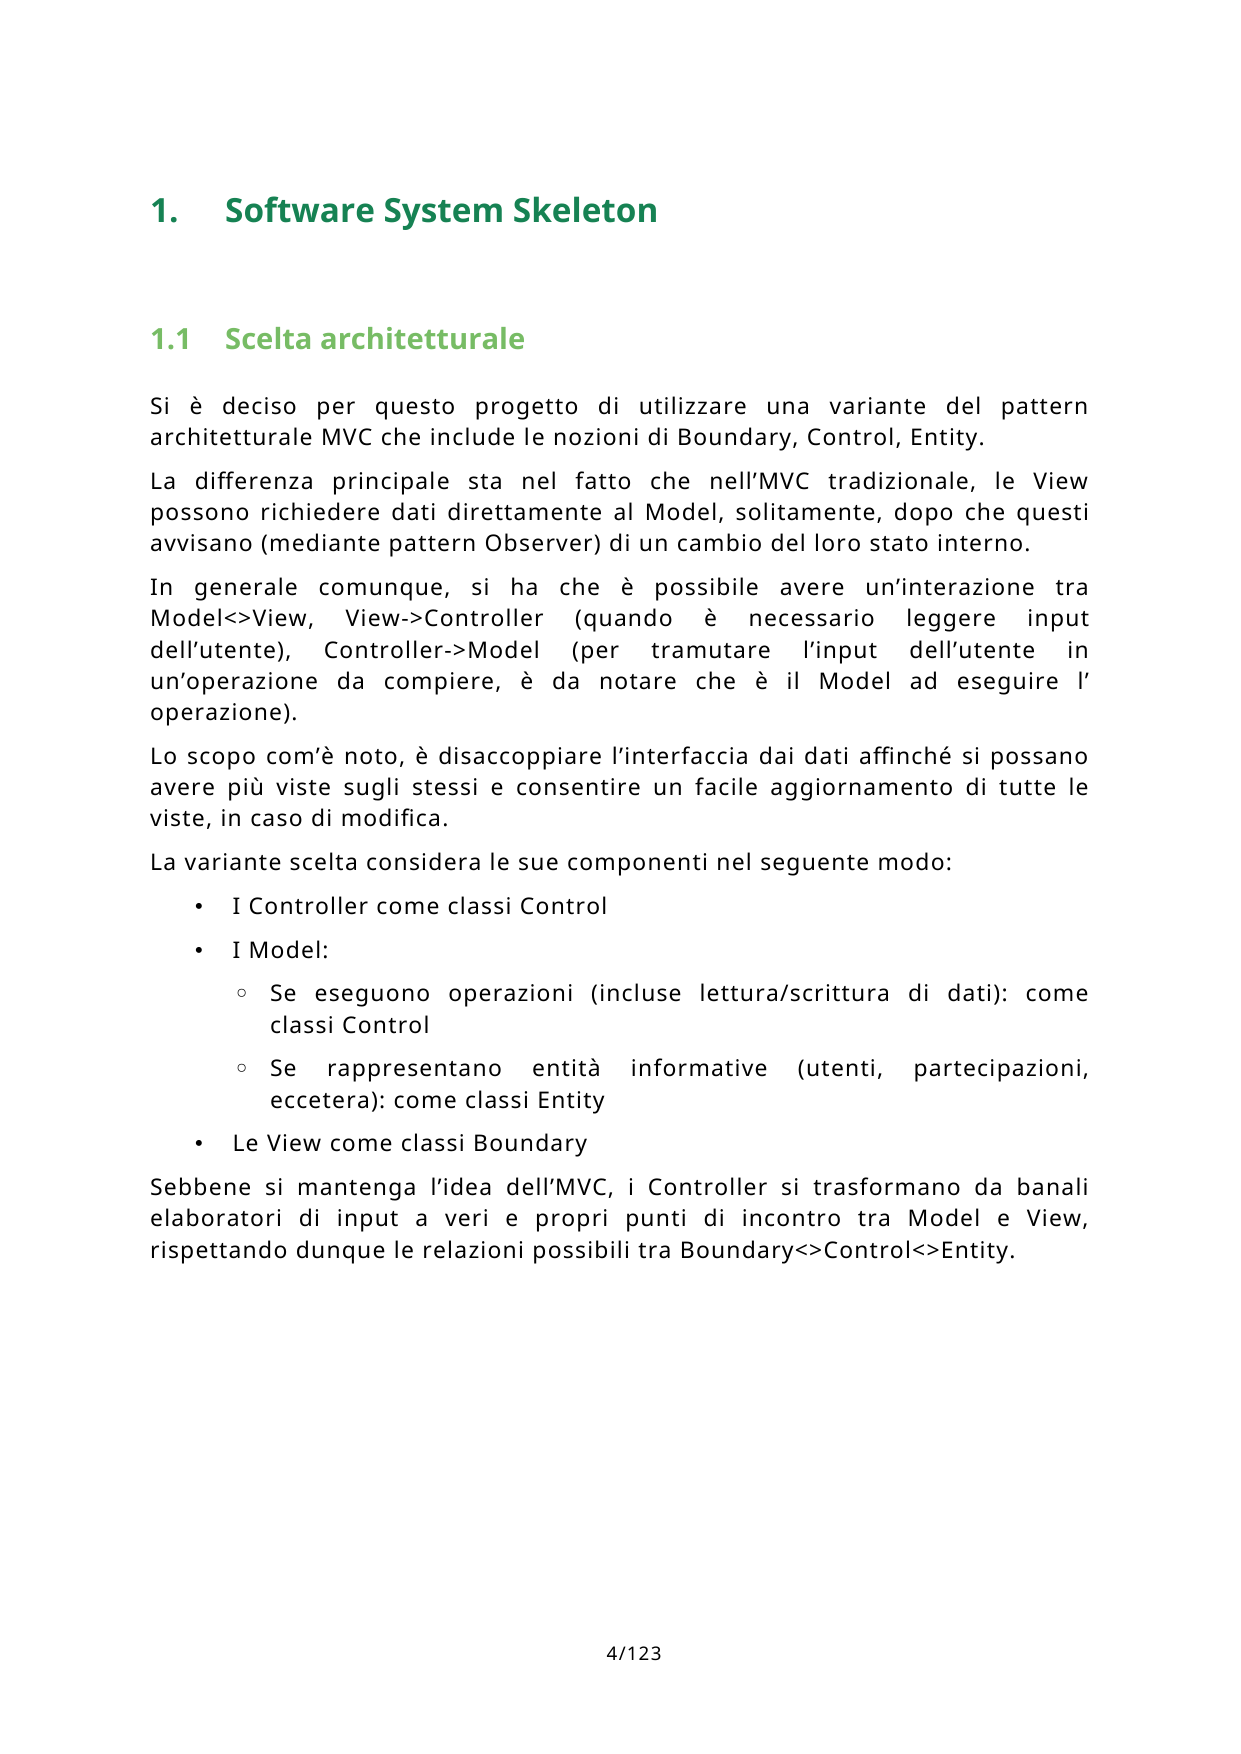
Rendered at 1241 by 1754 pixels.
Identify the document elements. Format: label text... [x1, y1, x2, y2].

subtitle Scelta architetturale [150, 318, 1090, 358]
text Lo scopo com’è noto, è disaccoppiare l’interfaccia dai dati affinché si possano avere più viste sugli stessi e consentire un facile aggiornamento di tutte le viste, in caso di modifica. [150, 740, 1090, 834]
text La differenza principale sta nel fatto che nell’MVC tradizionale, le View possono richiedere dati direttamente al Model, solitamente, dopo che questi avvisano (mediante pattern Observer) di un cambio del loro stato interno. [150, 465, 1090, 559]
subtitle Software System Skeleton [150, 187, 1090, 233]
text Si è deciso per questo progetto di utilizzare una variante del pattern architetturale MVC che include le nozioni di Boundary, Control, Entity. [150, 390, 1090, 452]
list Se rappresentano entità informative (utenti, partecipazioni, eccetera): come classi Entity [232, 1052, 1090, 1115]
list Se eseguono operazioni (incluse lettura/scrittura di dati): come classi Control [232, 977, 1090, 1040]
list Le View come classi Boundary [195, 1127, 1090, 1159]
text In generale comunque, si ha che è possibile avere un’interazione tra Model<>View, View->Controller (quando è necessario leggere input dell’utente), Controller->Model (per tramutare l’input dell’utente in un’operazione da compiere, è da notare che è il Model ad eseguire l’ operazione). [150, 571, 1090, 727]
text Sebbene si mantenga l’idea dell’MVC, i Controller si trasformano da banali elaboratori di input a veri e propri punti di incontro tra Model e View, rispettando dunque le relazioni possibili tra Boundary<>Control<>Entity. [150, 1171, 1090, 1265]
list I Model: [195, 934, 1090, 965]
list I Controller come classi Control [195, 890, 1090, 921]
text La variante scelta considera le sue componenti nel seguente modo: [150, 846, 1090, 877]
